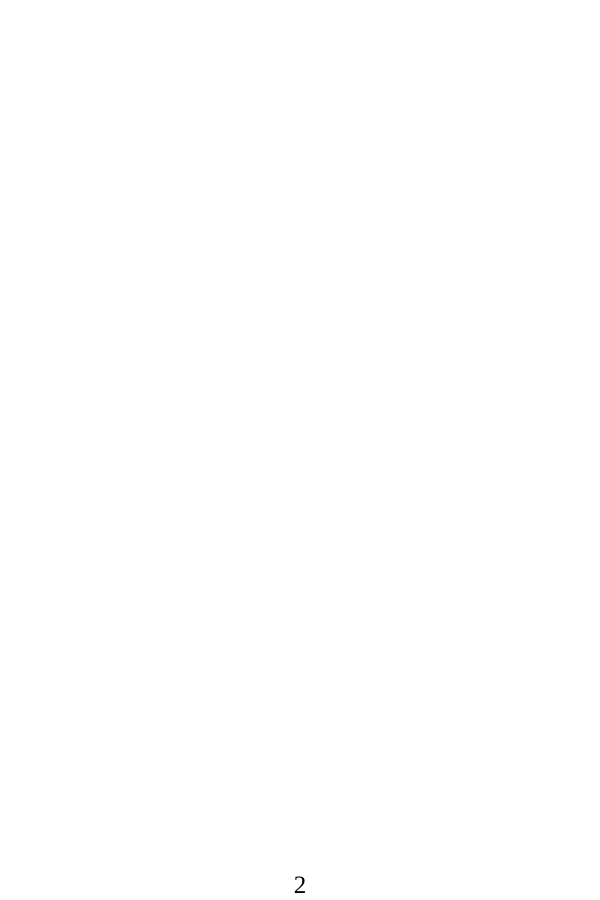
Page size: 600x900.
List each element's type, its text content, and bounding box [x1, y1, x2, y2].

text I had pictured trying to be helpful to Old Man John, but he didn’t seem to need it, so I hung in the basement with Gene for a bit and then sat in the van looking at Facebook. I really am fit for management. [37, 174, 562, 287]
text The shelves turned out far better than expected. I hung with Jason for a bit and then went to Dan’s house to practice with him and Kev. [37, 355, 562, 423]
text X.XVI [37, 37, 562, 60]
text X.XVII [37, 651, 562, 673]
text . . . [37, 310, 562, 333]
text I sat up at 9:57. my alarm was set for 10. I did not feel like I was ready to get up and moving. I dilly-dallied, left the house around 10:30. I got a text from Gene Dolan asking where I was. [37, 83, 562, 174]
text We played a ton of tunes, and then with the company of his ex-roommate Liz, drove to a house party at Anna & Christina’s. I drank several glasses of water and then switched to tea. It was a lot of fun. Dan sounded great and the band from Seattle that followed, Neighbors, rocked pretty hard. We listened to Neil Young on the drive back to Dan’s. I had drank one PBR and was feeling nauseous. I slept comfortably in a room I had never known about. [37, 423, 562, 628]
text I woke at nine and started calling used tire places [37, 696, 562, 719]
